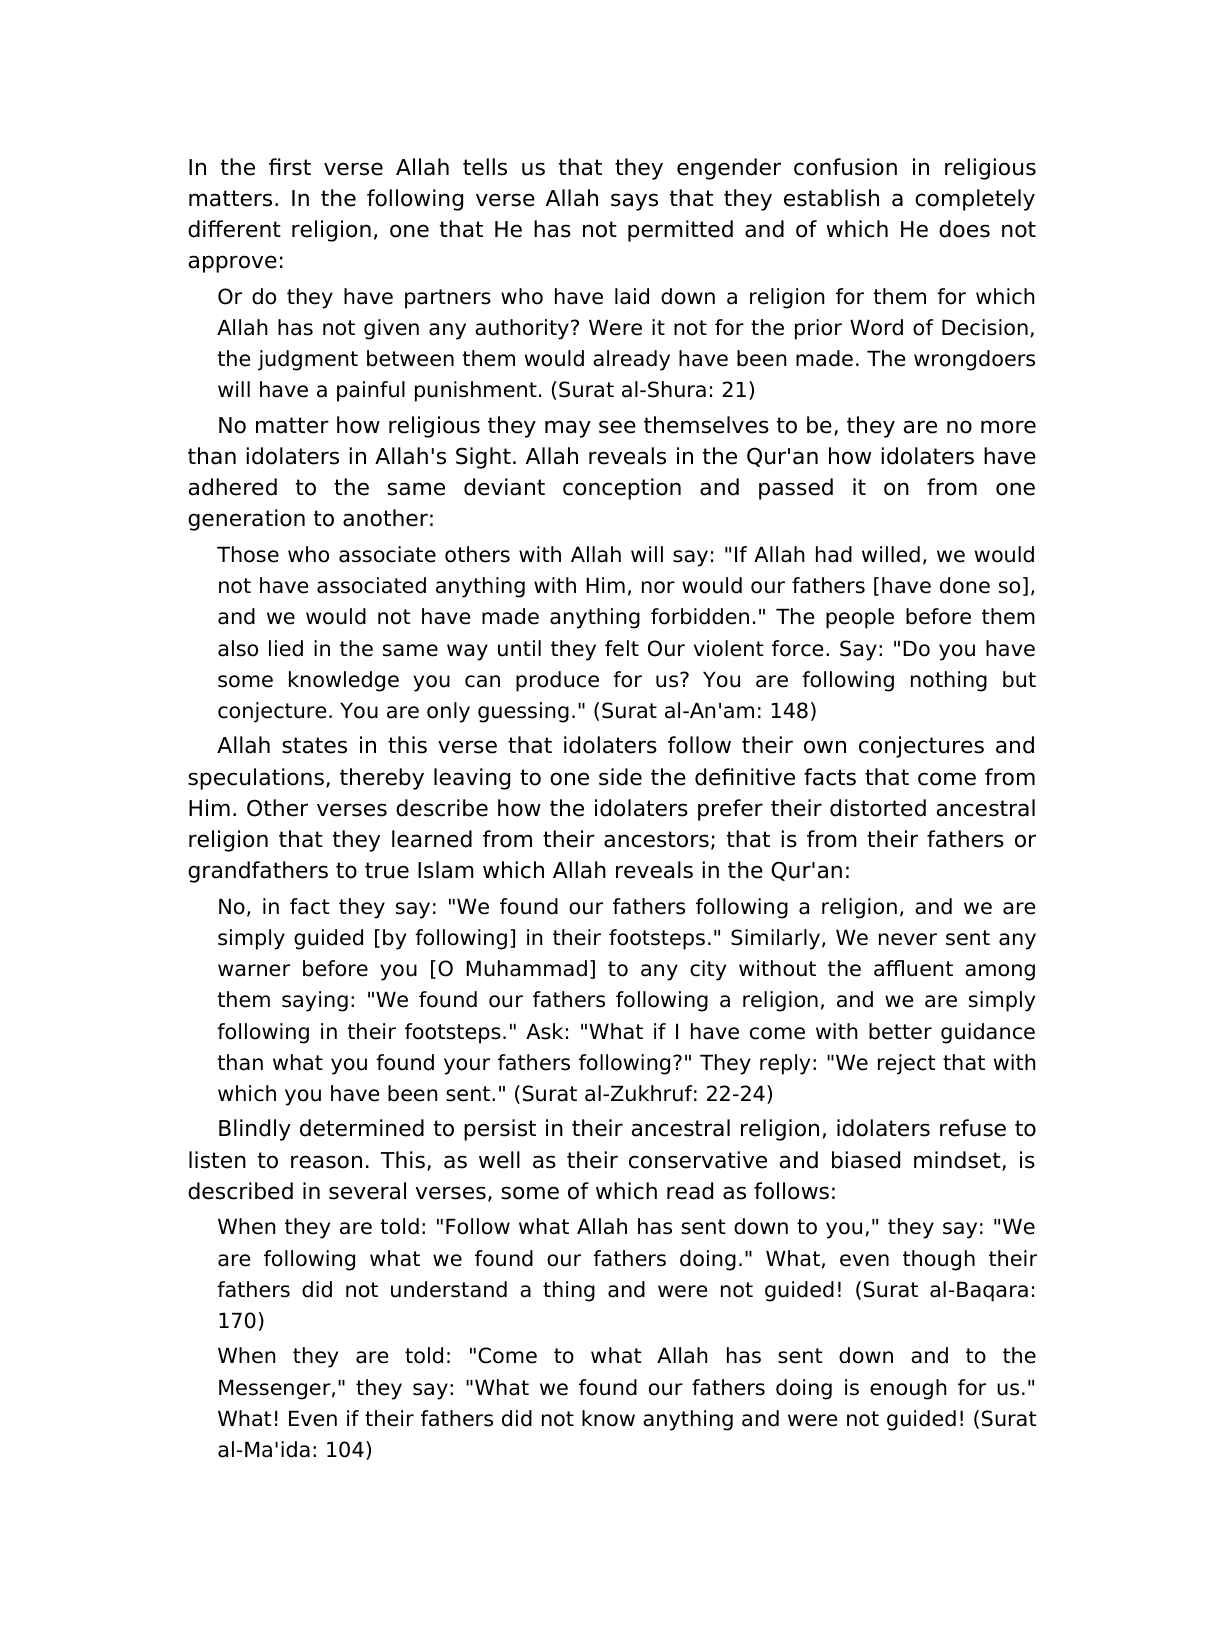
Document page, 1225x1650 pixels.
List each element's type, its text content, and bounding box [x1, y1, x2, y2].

text No, in fact they say: "We found our fathers following a religion, and we are simply guided [by following] in their footsteps." Similarly, We never sent any warner before you [O Muhammad] to any city without the affluent among them saying: "We found our fathers following a religion, and we are simply following in their footsteps." Ask: "What if I have come with better guidance than what you found your fathers following?" They reply: "We reject that with which you have been sent." (Surat al-Zukhruf: 22-24) [217, 889, 1037, 1108]
text In the first verse Allah tells us that they engender confusion in religious matters. In the following verse Allah says that they establish a completely different religion, one that He has not permitted and of which He does not approve: [187, 150, 1037, 275]
text Allah states in this verse that idolaters follow their own conjectures and speculations, thereby leaving to one side the definitive facts that come from Him. Other verses describe how the idolaters prefer their distorted ancestral religion that they learned from their ancestors; that is from their fathers or grandfathers to true Islam which Allah reveals in the Qur'an: [187, 729, 1037, 885]
text When they are told: "Follow what Allah has sent down to you," they say: "We are following what we found our fathers doing." What, even though their fathers did not understand a thing and were not guided! (Surat al-Baqara: 170) [217, 1210, 1037, 1335]
text No matter how religious they may see themselves to be, they are no more than idolaters in Allah's Sight. Allah reveals in the Qur'an how idolaters have adhered to the same deviant conception and passed it on from one generation to another: [187, 408, 1037, 533]
text Or do they have partners who have laid down a religion for them for which Allah has not given any authority? Were it not for the prior Word of Decision, the judgment between them would already have been made. The wrongdoers will have a painful punishment. (Surat al-Shura: 21) [217, 279, 1037, 404]
text Those who associate others with Allah will say: "If Allah had willed, we would not have associated anything with Him, nor would our fathers [have done so], and we would not have made anything forbidden." The people before them also lied in the same way until they felt Our violent force. Say: "Do you have some knowledge you can produce for us? You are following nothing but conjecture. You are only guessing." (Surat al-An'am: 148) [217, 537, 1037, 725]
text Blindly determined to persist in their ancestral religion, idolaters refuse to listen to reason. This, as well as their conservative and biased mindset, is described in several verses, some of which read as follows: [187, 1112, 1037, 1206]
text When they are told: "Come to what Allah has sent down and to the Messenger," they say: "What we found our fathers doing is enough for us." What! Even if their fathers did not know anything and were not guided! (Surat al-Ma'ida: 104) [217, 1339, 1037, 1464]
